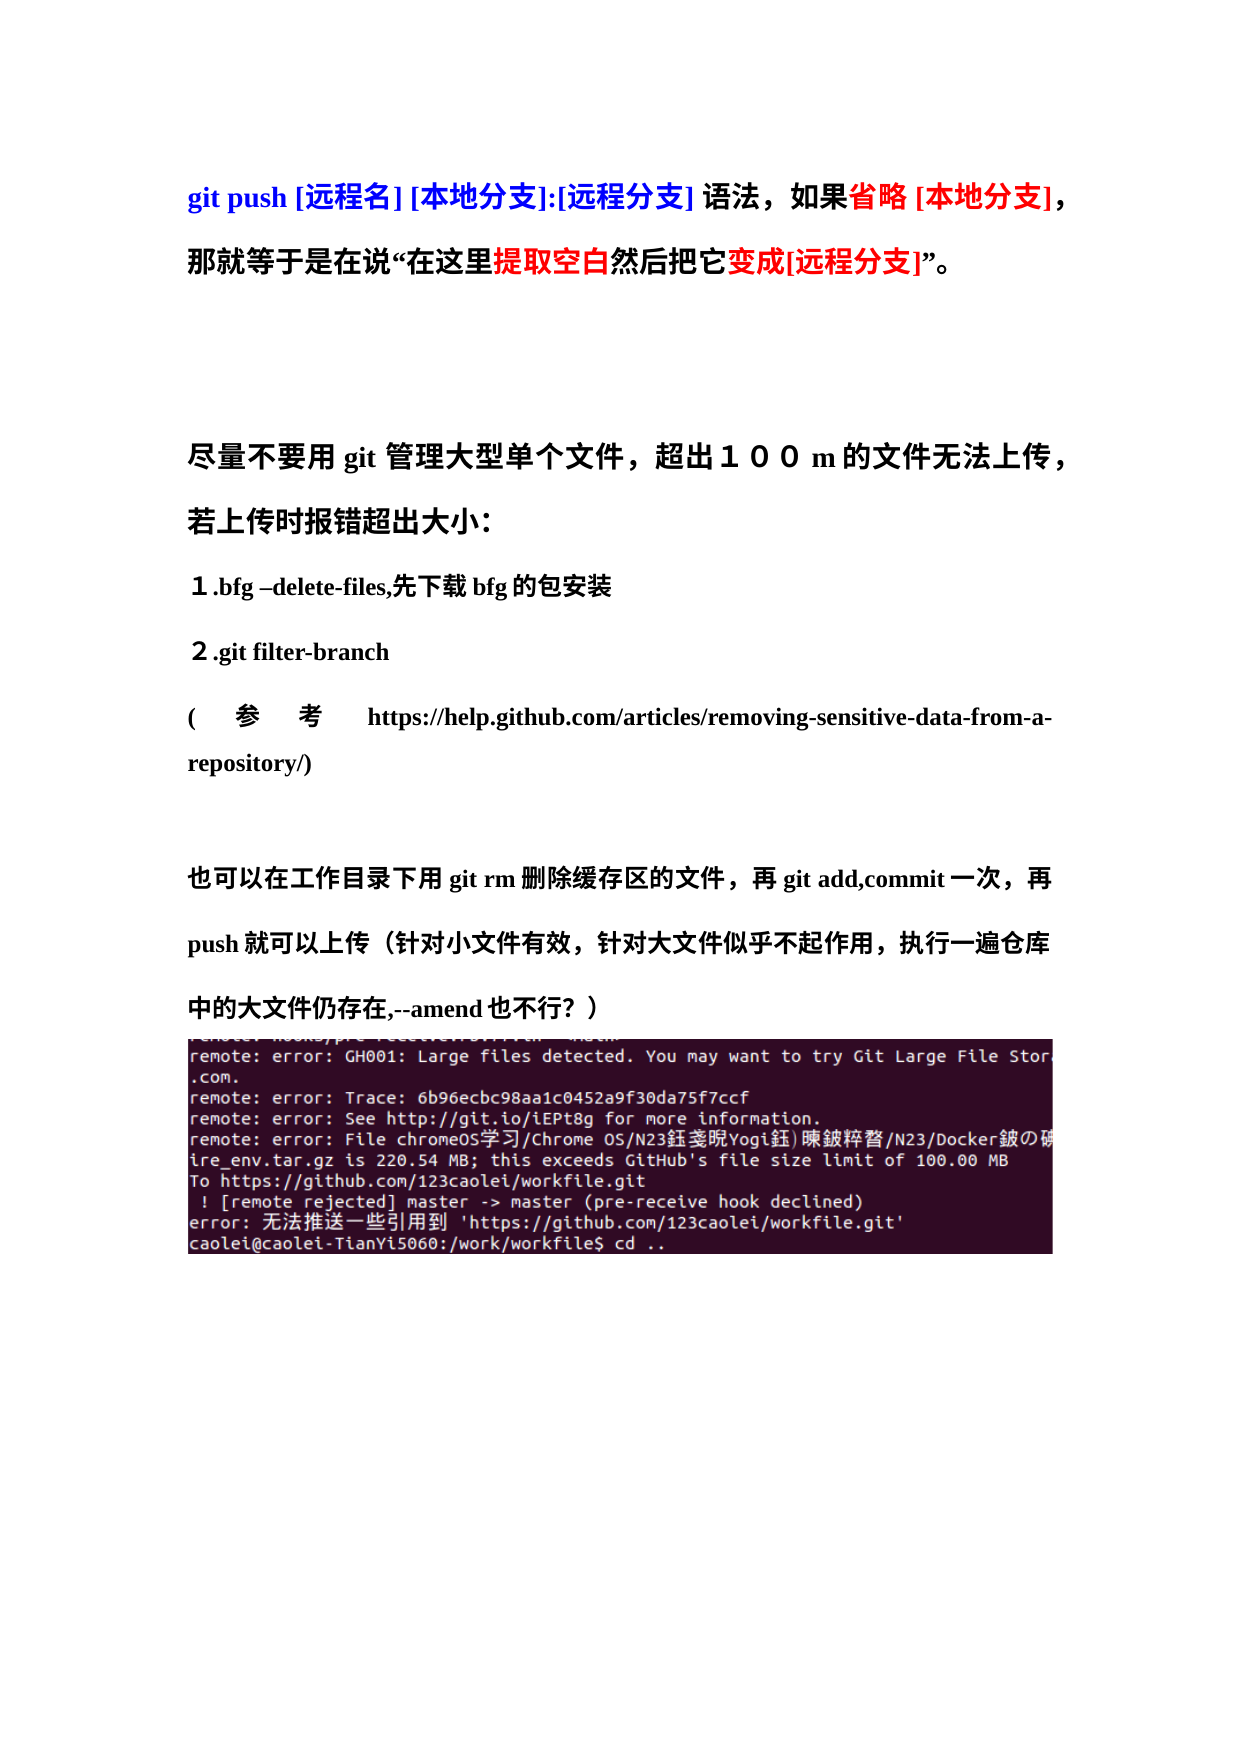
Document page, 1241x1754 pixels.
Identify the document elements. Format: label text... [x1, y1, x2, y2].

text 也可以在工作目录下用git rm删除缓存区的文件，再git add,commit一次，再push就可以上传（针对小文件有效，针对大文件似乎不起作用，执行一遍仓库中的大文件仍存在,--amend也不行？） [187, 844, 1053, 1039]
text git push [远程名] [本地分支]:[远程分支] 语法，如果省略 [本地分支]，那就等于是在说“在这里提取空白然后把它变成[远程分支]”。 [187, 162, 1053, 292]
text 尽量不要用git 管理大型单个文件，超出１００m的文件无法上传，若上传时报错超出大小： [187, 422, 1053, 552]
text １.bfg –delete-files,先下载bfg的包安装 [187, 552, 1053, 617]
picture [187, 1039, 1053, 1254]
text (参考https://help.github.com/articles/removing-sensitive-data-from-a-repository/) [187, 682, 1053, 779]
text ２.git filter-branch [187, 617, 1053, 682]
